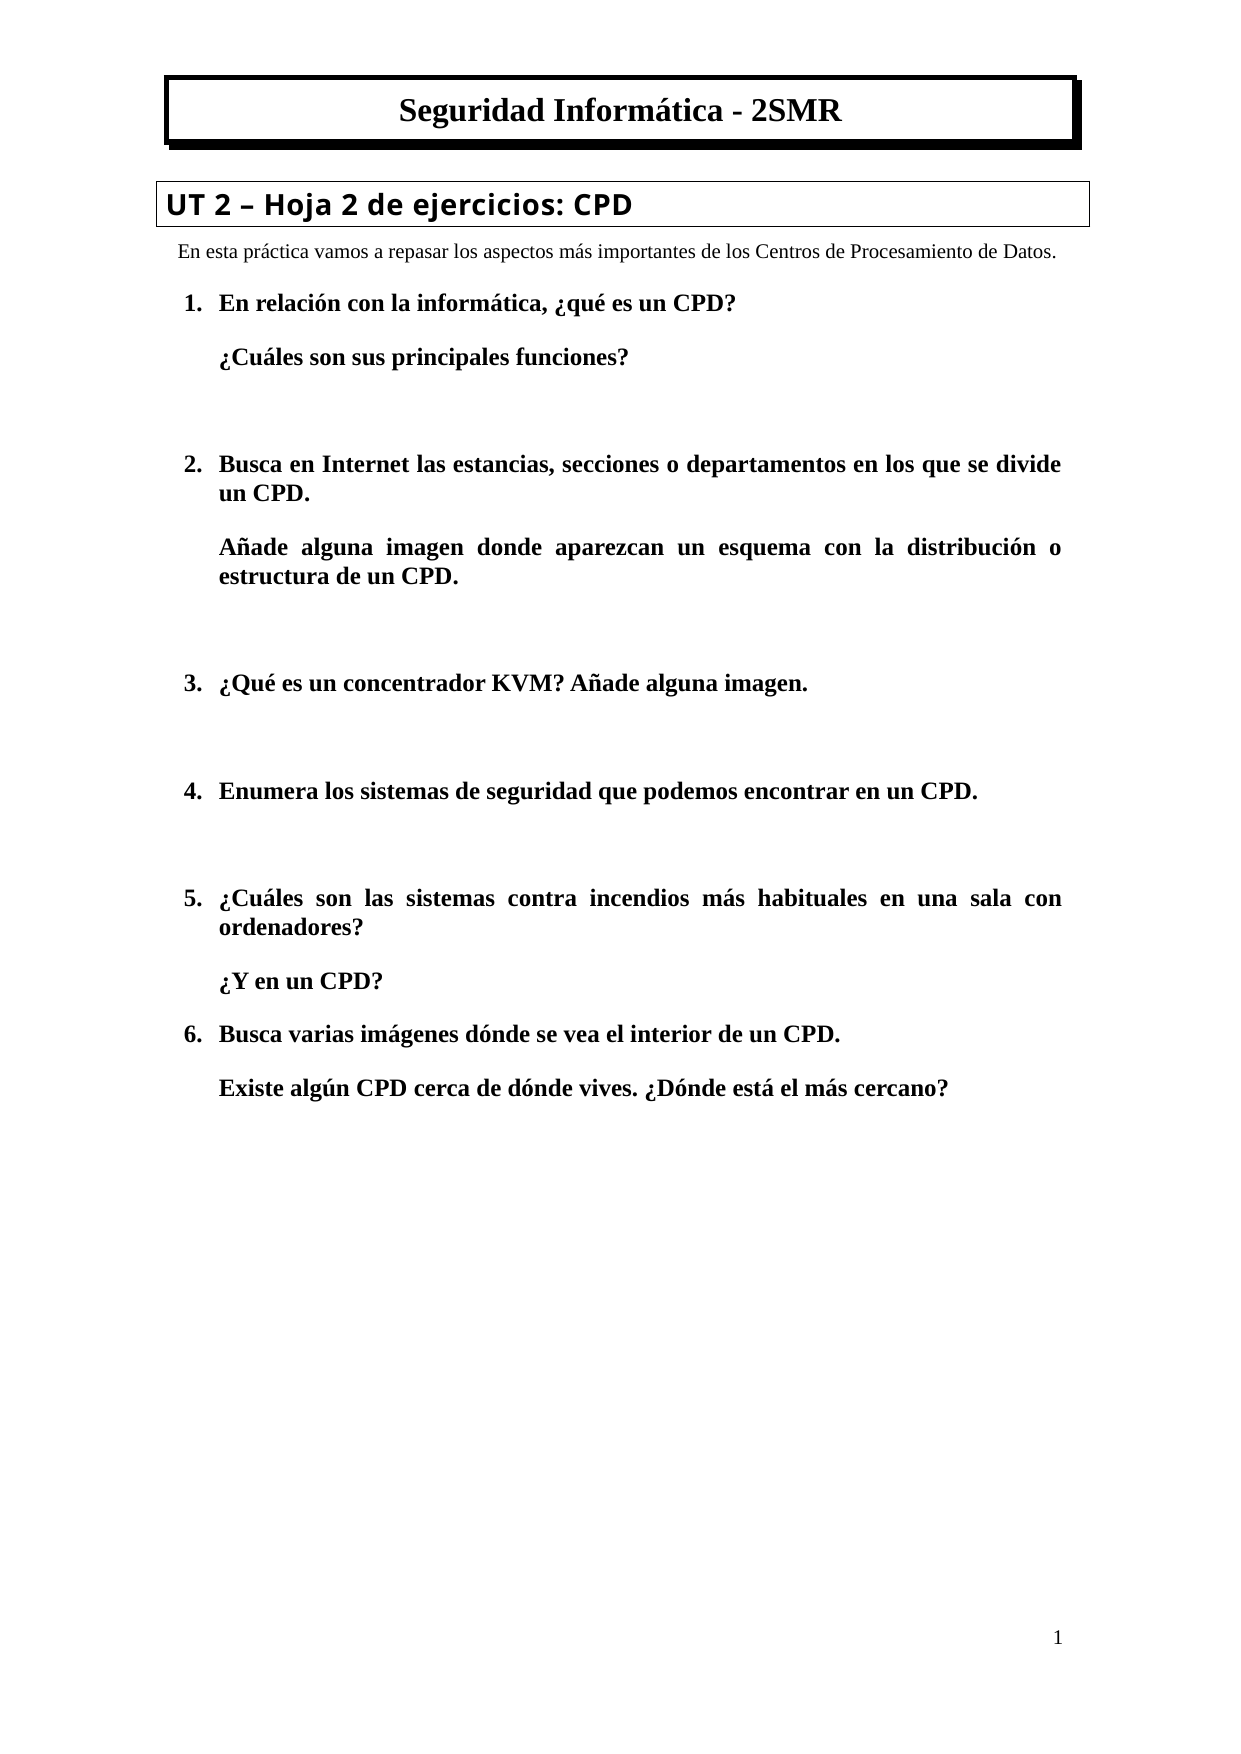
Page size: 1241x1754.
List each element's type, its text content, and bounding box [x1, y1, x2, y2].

list ¿Cuáles son sus principales funciones? [177, 342, 1063, 371]
text En esta práctica vamos a repasar los aspectos más importantes de los Centros de Procesamiento de Datos. [177, 239, 1063, 263]
list ¿Cuáles son las sistemas contra incendios más habituales en una sala con ordenadores? [177, 883, 1063, 941]
list ¿Y en un CPD? [177, 966, 1063, 994]
list Añade alguna imagen donde aparezcan un esquema con la distribución o estructura de un CPD. [177, 532, 1063, 589]
list Enumera los sistemas de seguridad que podemos encontrar en un CPD. [177, 776, 1063, 804]
list Busca en Internet las estancias, secciones o departamentos en los que se divide un CPD. [177, 449, 1063, 507]
list En relación con la informática, ¿qué es un CPD? [177, 288, 1063, 317]
list ¿Qué es un concentrador KVM? Añade alguna imagen. [177, 668, 1063, 697]
list Busca varias imágenes dónde se vea el interior de un CPD. [177, 1019, 1063, 1048]
text UT 2 – Hoja 2 de ejercicios: CPD [157, 182, 1089, 226]
list Existe algún CPD cerca de dónde vives. ¿Dónde está el más cercano? [177, 1073, 1063, 1102]
